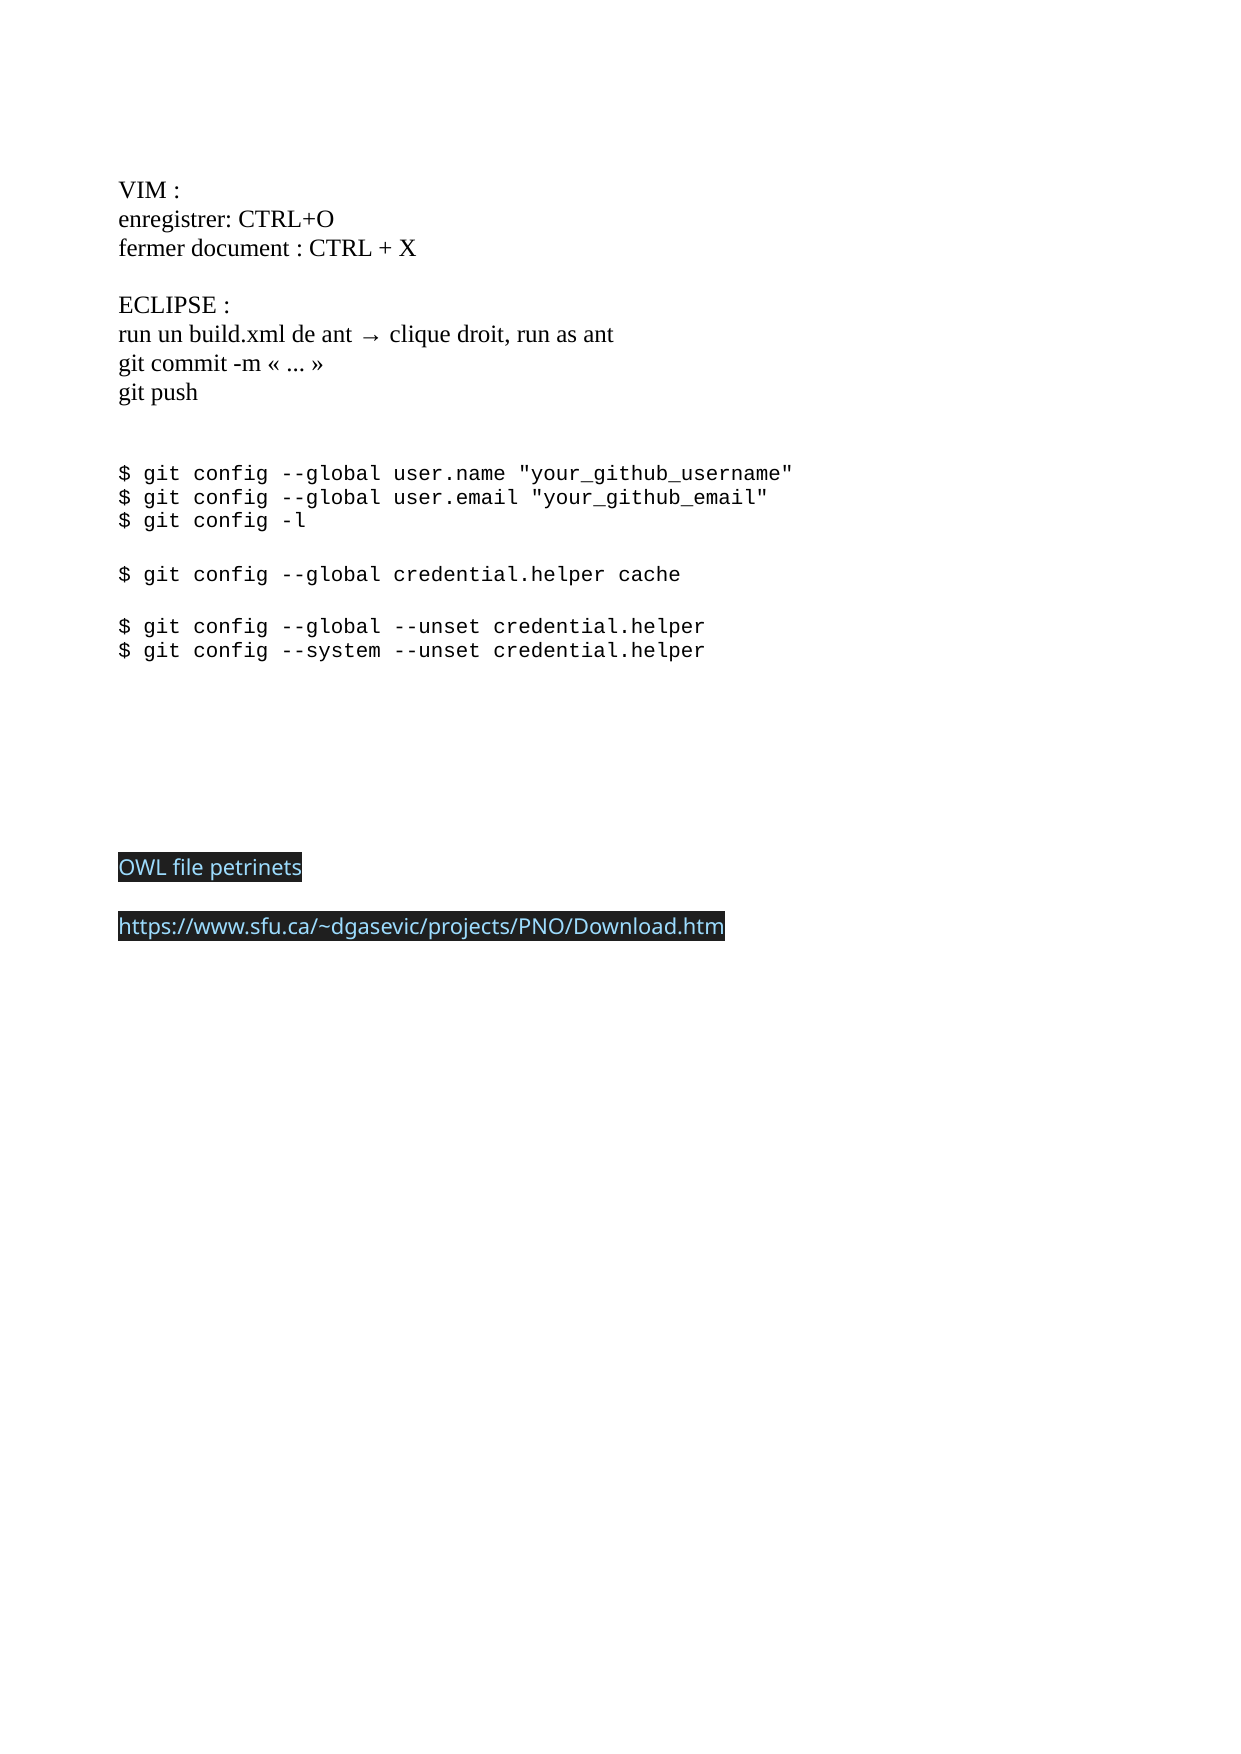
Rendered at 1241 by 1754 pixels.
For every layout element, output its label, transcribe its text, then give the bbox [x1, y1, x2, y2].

text enregistrer: CTRL+O [118, 204, 1122, 233]
text $ git config --global credential.helper cache [118, 563, 1122, 587]
text run un build.xml de ant → clique droit, run as ant [118, 319, 1122, 348]
text $ git config --global user.name "your_github_username" [118, 463, 1122, 487]
text $ git config --global user.email "your_github_email" [118, 487, 1122, 510]
text OWL file petrinets [118, 852, 1122, 882]
text $ git config --global --unset credential.helper [118, 616, 1122, 639]
text git push [118, 377, 1122, 406]
text $ git config --system --unset credential.helper [118, 639, 1122, 663]
text VIM : [118, 176, 1122, 204]
text https://www.sfu.ca/~dgasevic/projects/PNO/Download.htm [118, 911, 1122, 941]
text fermer document : CTRL + X [118, 233, 1122, 262]
text git commit -m « ... » [118, 348, 1122, 377]
text ECLIPSE : [118, 291, 1122, 319]
text $ git config -l [118, 510, 1122, 534]
